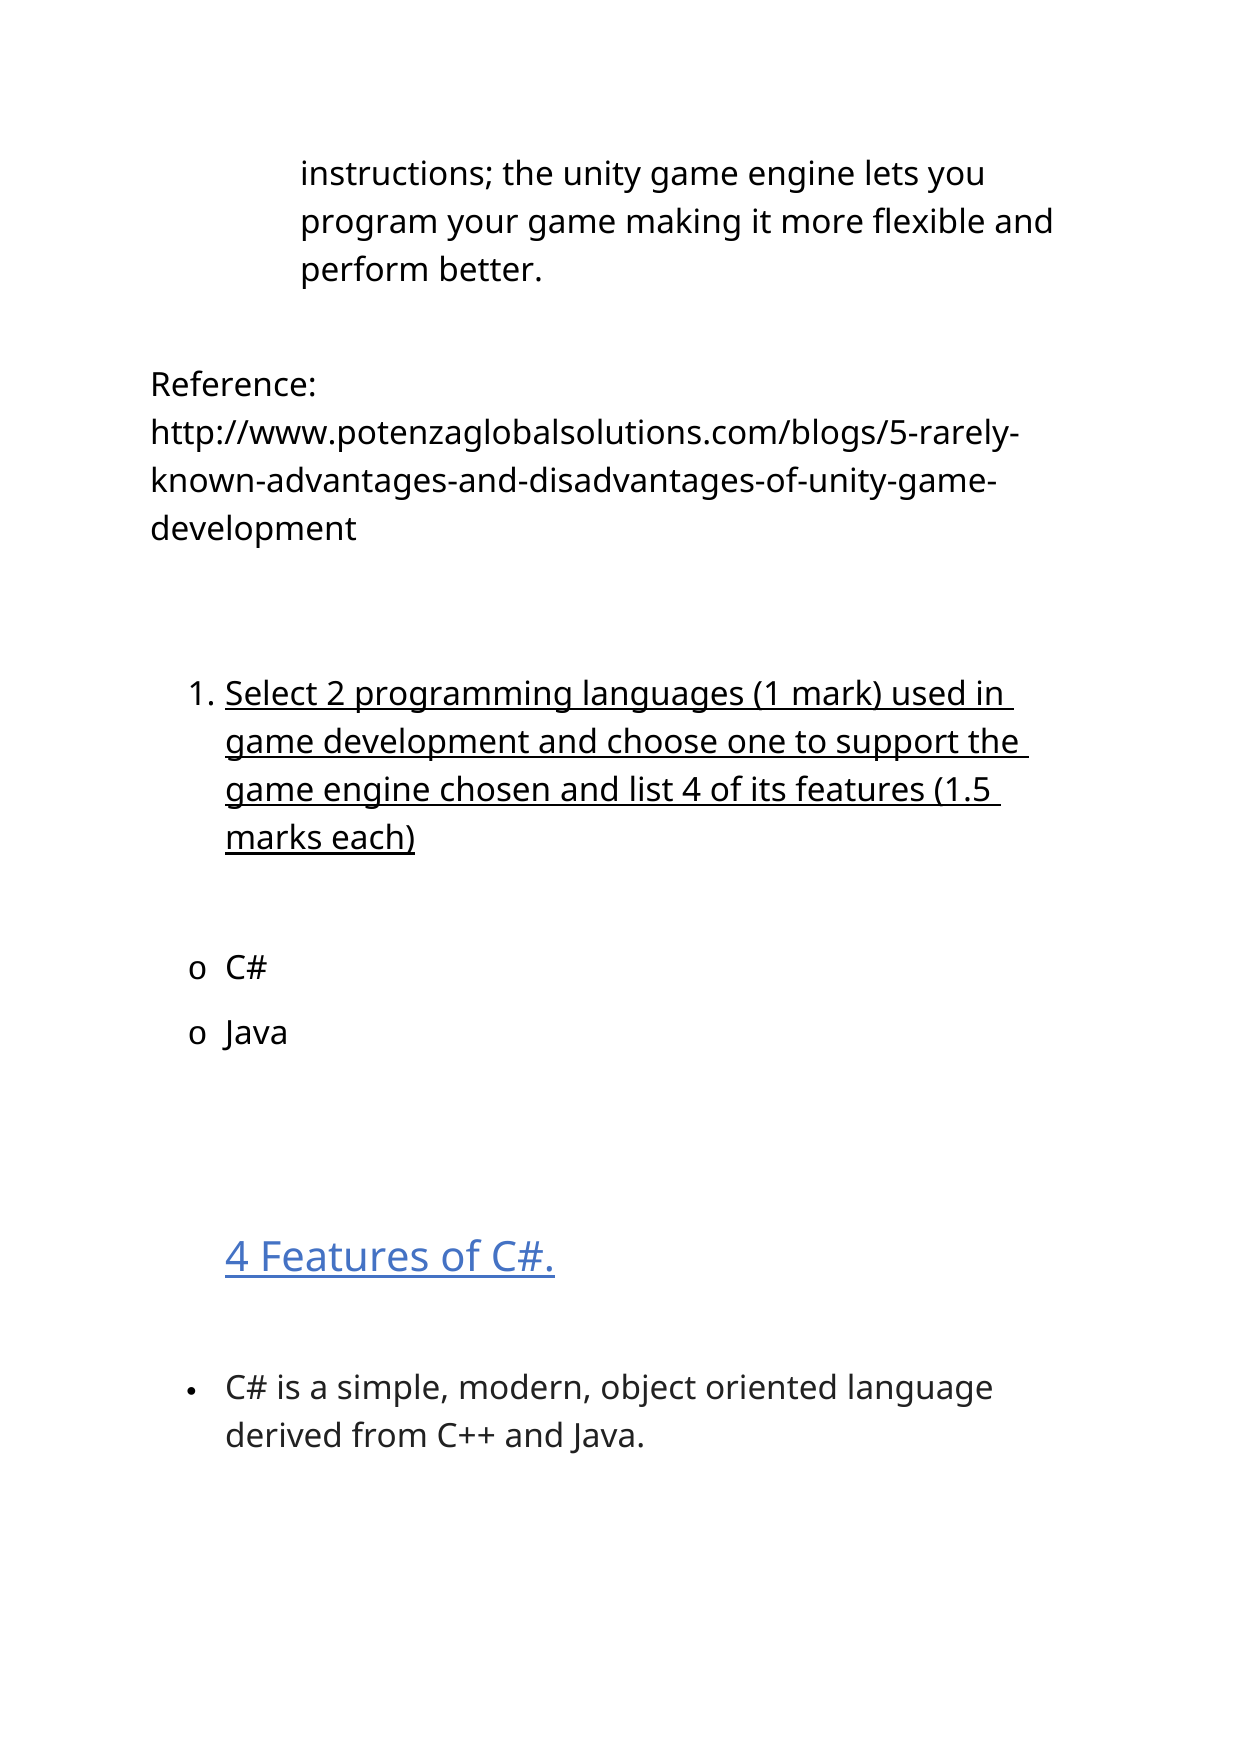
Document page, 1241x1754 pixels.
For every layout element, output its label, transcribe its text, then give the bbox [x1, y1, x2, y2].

list Java [187, 1009, 1090, 1054]
list instructions; the unity game engine lets you program your game making it more flexible and perform better. [262, 150, 1090, 292]
list Select 2 programming languages (1 mark) used in game development and choose one to support the game engine chosen and list 4 of its features (1.5 marks each) [187, 669, 1090, 859]
list 4 Features of C#. [225, 1227, 1090, 1284]
list C# [187, 943, 1090, 989]
text Reference: http://www.potenzaglobalsolutions.com/blogs/5-rarely-known-advantages-and-disadvantages-of-unity-game-development [150, 361, 1090, 551]
list C# is a simple, modern, object oriented language derived from C++ and Java. [187, 1364, 1090, 1457]
